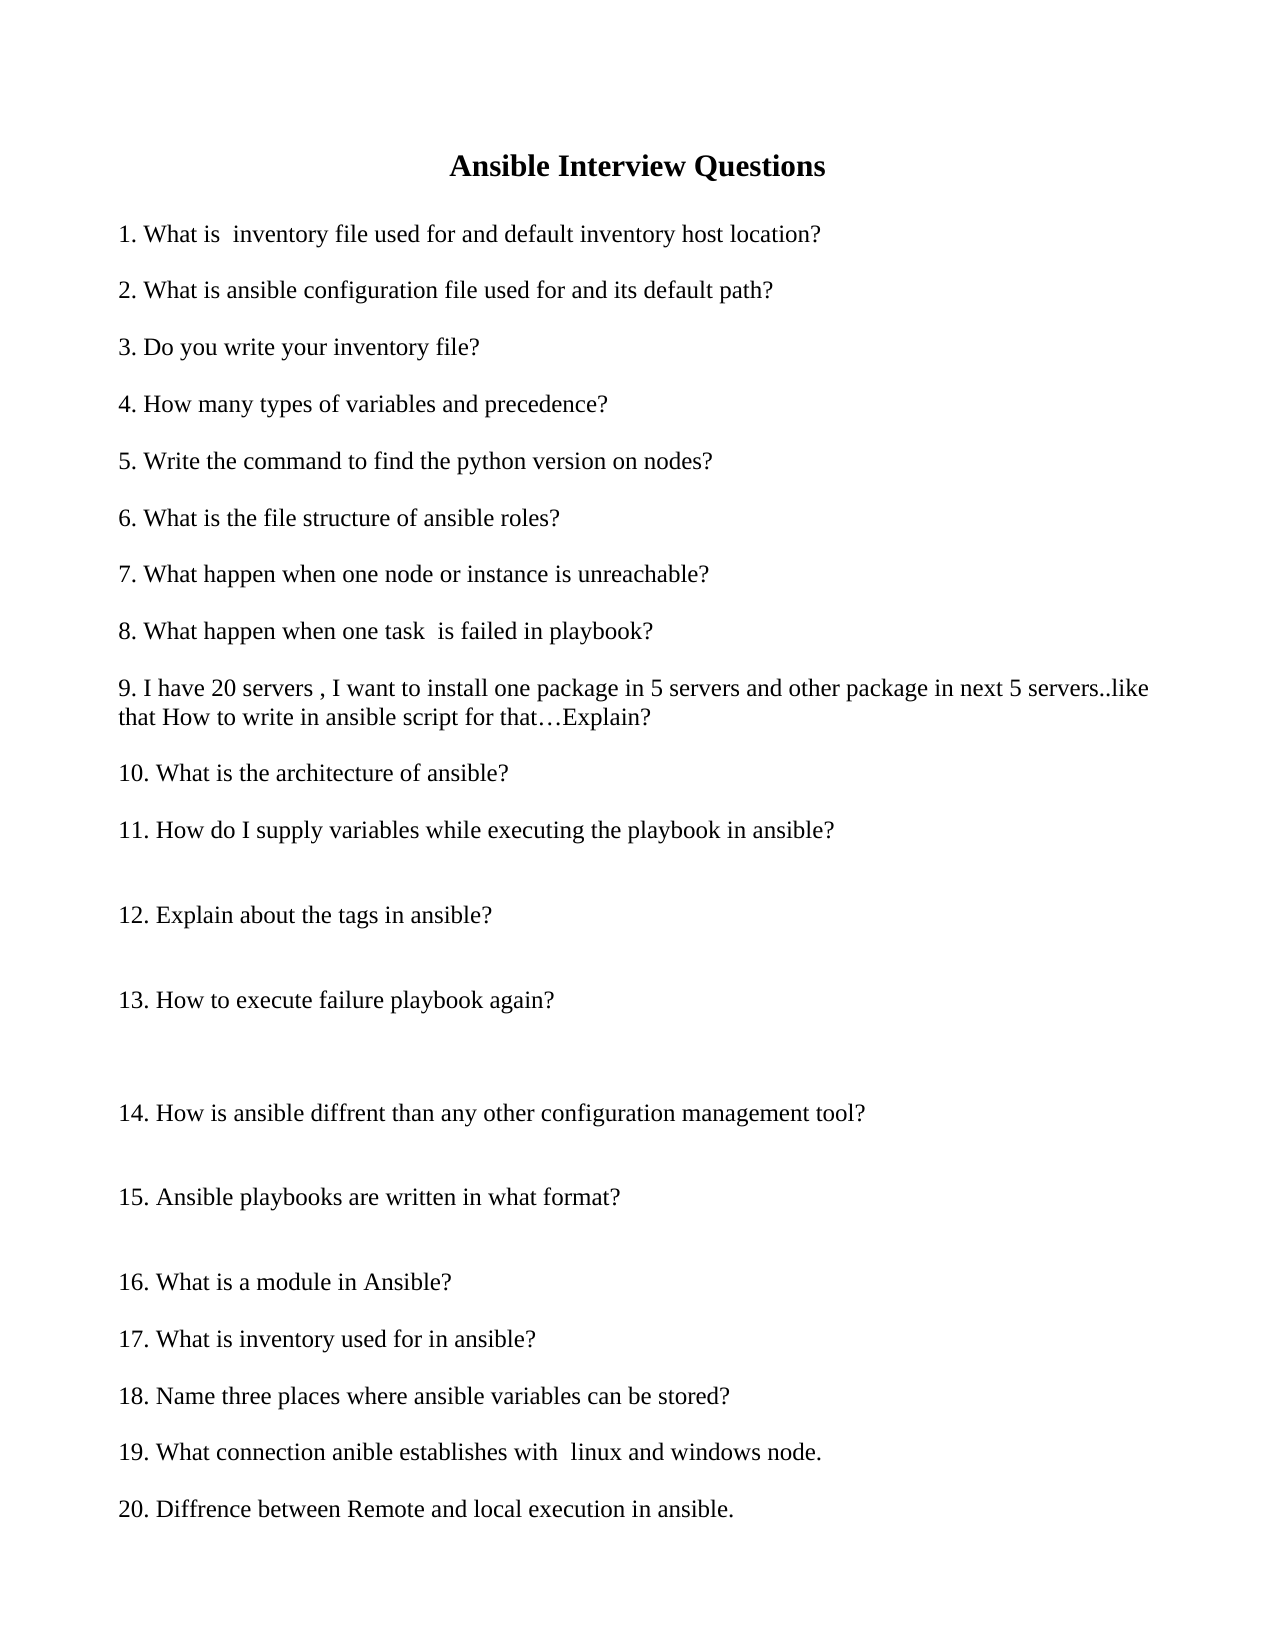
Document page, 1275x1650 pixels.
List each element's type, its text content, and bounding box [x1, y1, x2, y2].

text 20. Diffrence between Remote and local execution in ansible. [118, 1494, 1157, 1523]
text 18. Name three places where ansible variables can be stored? [118, 1381, 1157, 1409]
text 17. What is inventory used for in ansible? [118, 1324, 1157, 1353]
text 13. How to execute failure playbook again? [118, 985, 1157, 1013]
text 12. Explain about the tags in ansible? [118, 900, 1157, 929]
text Ansible Interview Questions [118, 147, 1157, 183]
text 6. What is the file structure of ansible roles? [118, 503, 1157, 531]
text 15. Ansible playbooks are written in what format? [118, 1182, 1157, 1211]
text 8. What happen when one task is failed in playbook? [118, 616, 1157, 645]
text 10. What is the architecture of ansible? [118, 758, 1157, 787]
text 4. How many types of variables and precedence? [118, 389, 1157, 418]
text 14. How is ansible diffrent than any other configuration management tool? [118, 1098, 1157, 1126]
text 11. How do I supply variables while executing the playbook in ansible? [118, 815, 1157, 844]
text 2. What is ansible configuration file used for and its default path? [118, 276, 1157, 304]
text 16. What is a module in Ansible? [118, 1267, 1157, 1296]
text 9. I have 20 servers , I want to install one package in 5 servers and other package in next 5 servers..like that How to write in ansible script for that…Explain? [118, 673, 1157, 730]
text 7. What happen when one node or instance is unreachable? [118, 559, 1157, 588]
text 5. Write the command to find the python version on nodes? [118, 446, 1157, 474]
text 3. Do you write your inventory file? [118, 332, 1157, 361]
text 19. What connection anible establishes with linux and windows node. [118, 1437, 1157, 1466]
text 1. What is inventory file used for and default inventory host location? [118, 219, 1157, 247]
